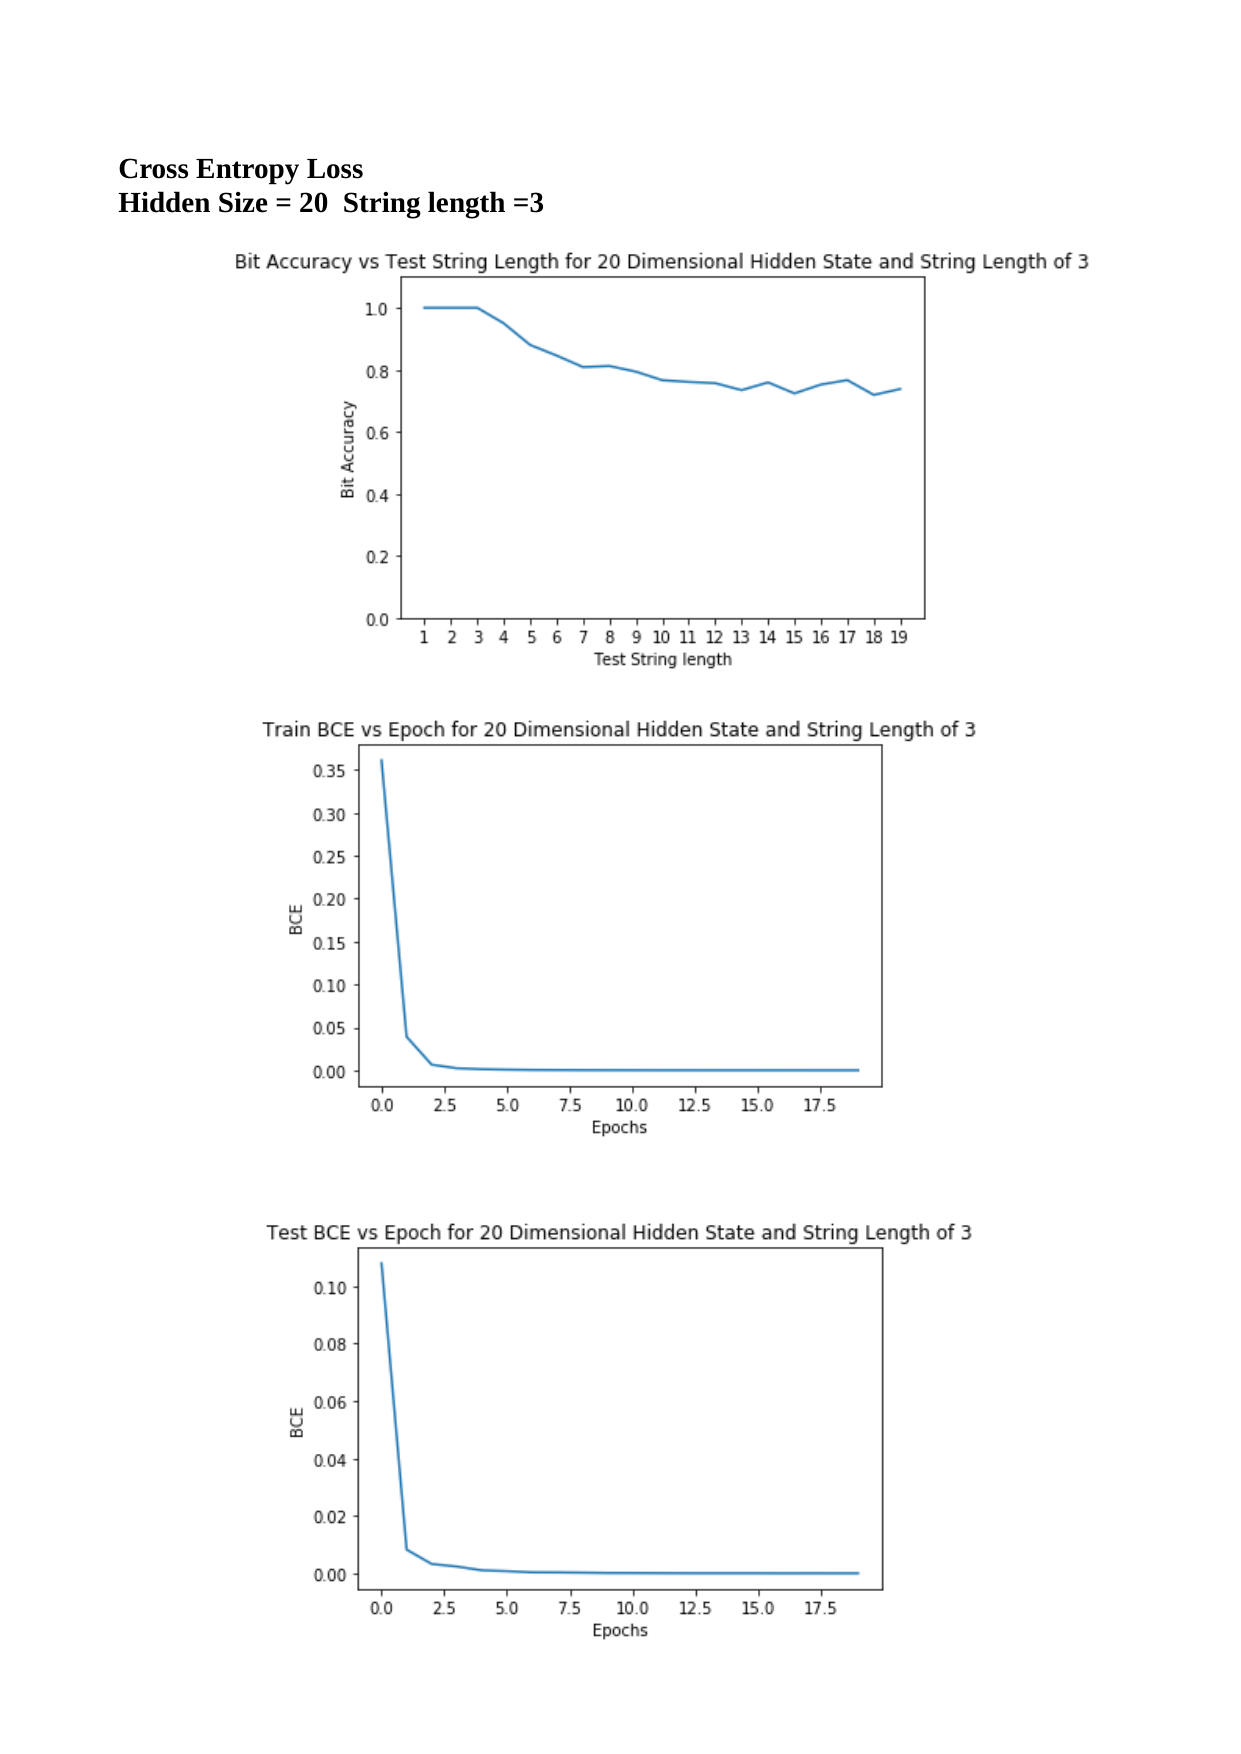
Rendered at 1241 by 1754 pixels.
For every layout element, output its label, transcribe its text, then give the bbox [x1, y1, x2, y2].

text Cross Entropy Loss [118, 152, 1122, 185]
picture [256, 1213, 984, 1649]
text Hidden Size = 20 String length =3 [118, 185, 1122, 219]
picture [252, 710, 988, 1146]
picture [224, 242, 1101, 678]
